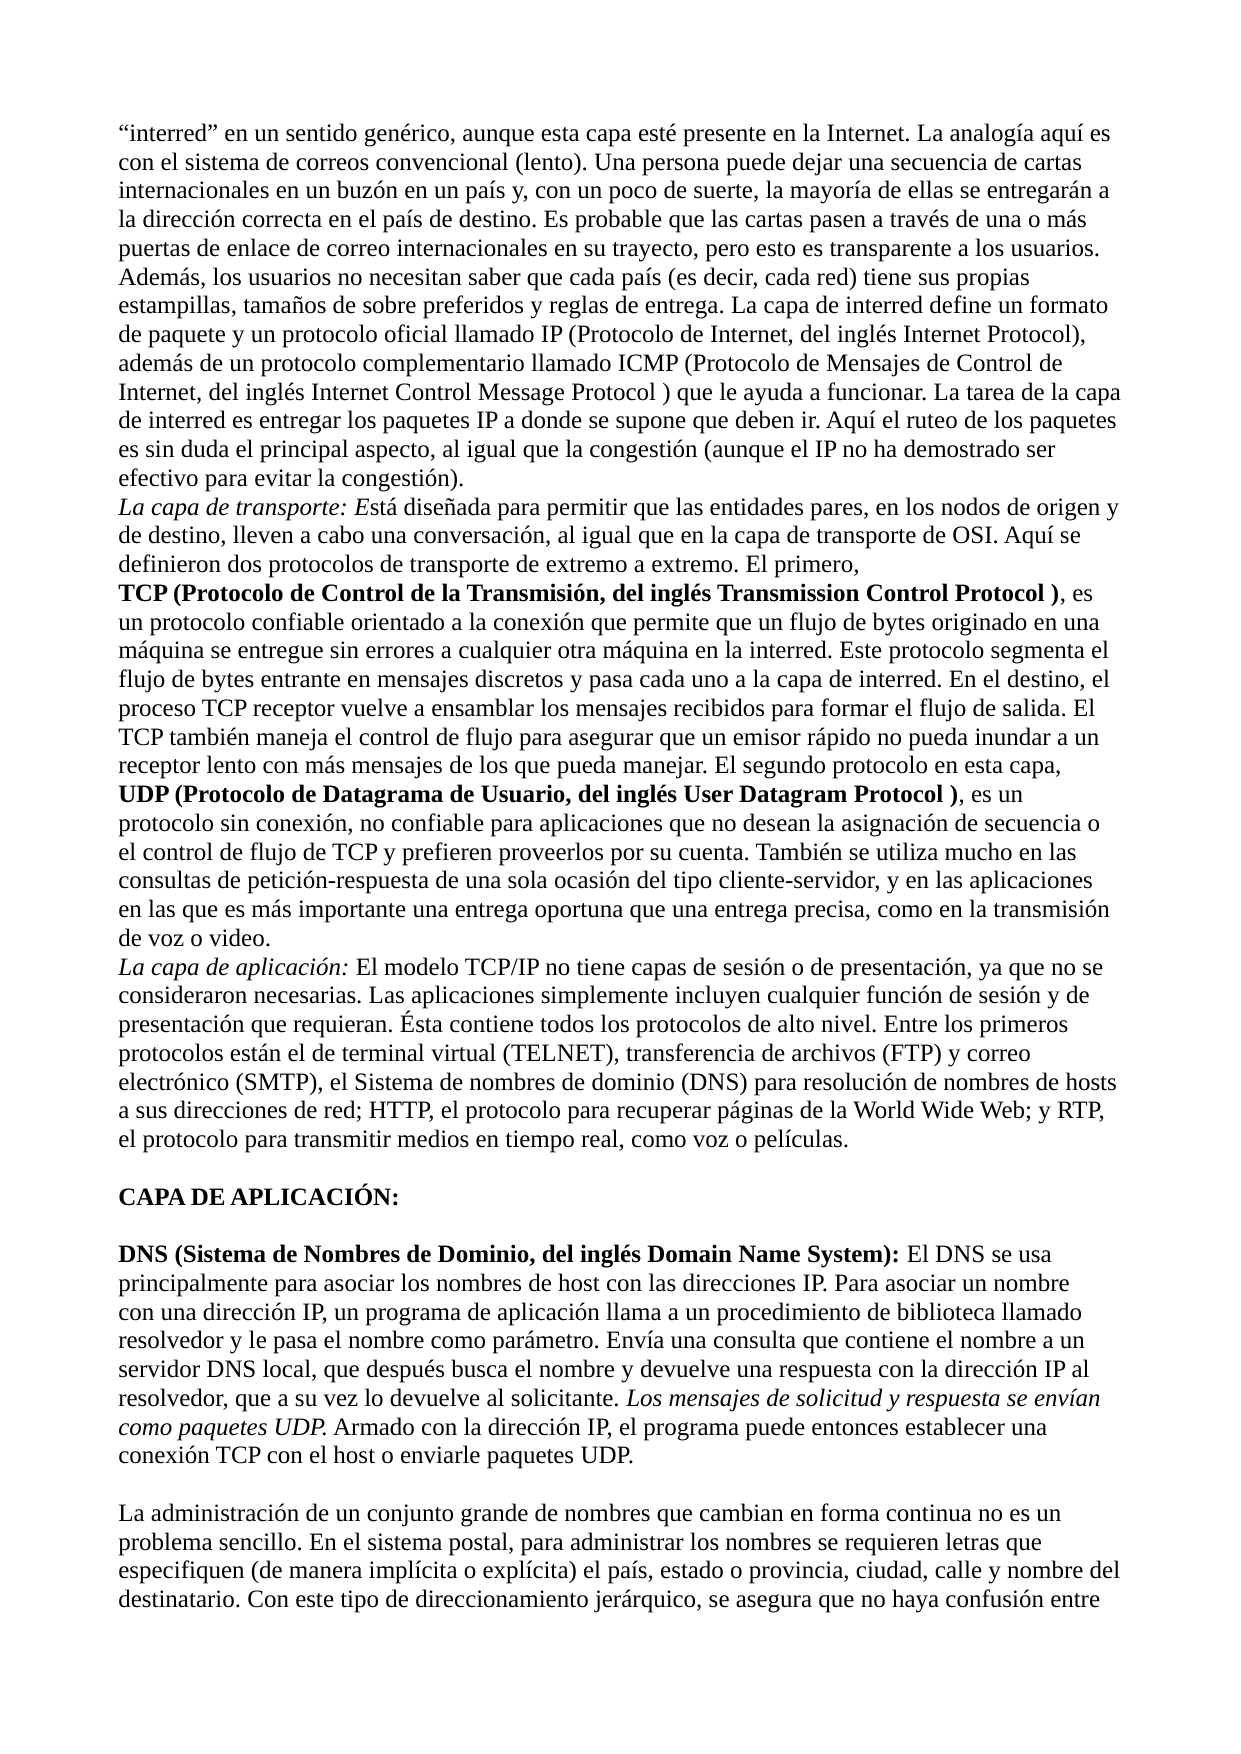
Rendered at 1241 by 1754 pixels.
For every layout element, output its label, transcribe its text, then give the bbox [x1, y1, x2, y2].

text La capa de transporte: Está diseñada para permitir que las entidades pares, en los nodos de origen y de destino, lleven a cabo una conversación, al igual que en la capa de transporte de OSI. Aquí se definieron dos protocolos de transporte de extremo a extremo. El primero, [118, 492, 1122, 578]
text DNS (Sistema de Nombres de Dominio, del inglés Domain Name System): El DNS se usa principalmente para asociar los nombres de host con las direcciones IP. Para asociar un nombre [118, 1239, 1122, 1297]
text “interred” en un sentido genérico, aunque esta capa esté presente en la Internet. La analogía aquí es con el sistema de correos convencional (lento). Una persona puede dejar una secuencia de cartas internacionales en un buzón en un país y, con un poco de suerte, la mayoría de ellas se entregarán a la dirección correcta en el país de destino. Es probable que las cartas pasen a través de una o más puertas de enlace de correo internacionales en su trayecto, pero esto es transparente a los usuarios. [118, 118, 1122, 262]
text CAPA DE APLICACIÓN: [118, 1182, 1122, 1211]
text Además, los usuarios no necesitan saber que cada país (es decir, cada red) tiene sus propias estampillas, tamaños de sobre preferidos y reglas de entrega. La capa de interred define un formato de paquete y un protocolo oficial llamado IP (Protocolo de Internet, del inglés Internet Protocol), además de un protocolo complementario llamado ICMP (Protocolo de Mensajes de Control de Internet, del inglés Internet Control Message Protocol ) que le ayuda a funcionar. La tarea de la capa de interred es entregar los paquetes IP a donde se supone que deben ir. Aquí el ruteo de los paquetes es sin duda el principal aspecto, al igual que la congestión (aunque el IP no ha demostrado ser efectivo para evitar la congestión). [118, 262, 1122, 492]
text La administración de un conjunto grande de nombres que cambian en forma continua no es un problema sencillo. En el sistema postal, para administrar los nombres se requieren letras que especifiquen (de manera implícita o explícita) el país, estado o provincia, ciudad, calle y nombre del destinatario. Con este tipo de direccionamiento jerárquico, se asegura que no haya confusión entre [118, 1498, 1122, 1613]
text TCP (Protocolo de Control de la Transmisión, del inglés Transmission Control Protocol ), es un protocolo confiable orientado a la conexión que permite que un flujo de bytes originado en una máquina se entregue sin errores a cualquier otra máquina en la interred. Este protocolo segmenta el flujo de bytes entrante en mensajes discretos y pasa cada uno a la capa de interred. En el destino, el proceso TCP receptor vuelve a ensamblar los mensajes recibidos para formar el flujo de salida. El TCP también maneja el control de flujo para asegurar que un emisor rápido no pueda inundar a un receptor lento con más mensajes de los que pueda manejar. El segundo protocolo en esta capa, [118, 578, 1122, 779]
text La capa de aplicación: El modelo TCP/IP no tiene capas de sesión o de presentación, ya que no se consideraron necesarias. Las aplicaciones simplemente incluyen cualquier función de sesión y de presentación que requieran. Ésta contiene todos los protocolos de alto nivel. Entre los primeros protocolos están el de terminal virtual (TELNET), transferencia de archivos (FTP) y correo electrónico (SMTP), el Sistema de nombres de dominio (DNS) para resolución de nombres de hosts a sus direcciones de red; HTTP, el protocolo para recuperar páginas de la World Wide Web; y RTP, el protocolo para transmitir medios en tiempo real, como voz o películas. [118, 952, 1122, 1153]
text con una dirección IP, un programa de aplicación llama a un procedimiento de biblioteca llamado resolvedor y le pasa el nombre como parámetro. Envía una consulta que contiene el nombre a un servidor DNS local, que después busca el nombre y devuelve una respuesta con la dirección IP al resolvedor, que a su vez lo devuelve al solicitante. Los mensajes de solicitud y respuesta se envían como paquetes UDP. Armado con la dirección IP, el programa puede entonces establecer una conexión TCP con el host o enviarle paquetes UDP. [118, 1297, 1122, 1469]
text UDP (Protocolo de Datagrama de Usuario, del inglés User Datagram Protocol ), es un protocolo sin conexión, no confiable para aplicaciones que no desean la asignación de secuencia o el control de flujo de TCP y prefieren proveerlos por su cuenta. También se utiliza mucho en las consultas de petición-respuesta de una sola ocasión del tipo cliente-servidor, y en las aplicaciones en las que es más importante una entrega oportuna que una entrega precisa, como en la transmisión de voz o video. [118, 779, 1122, 952]
